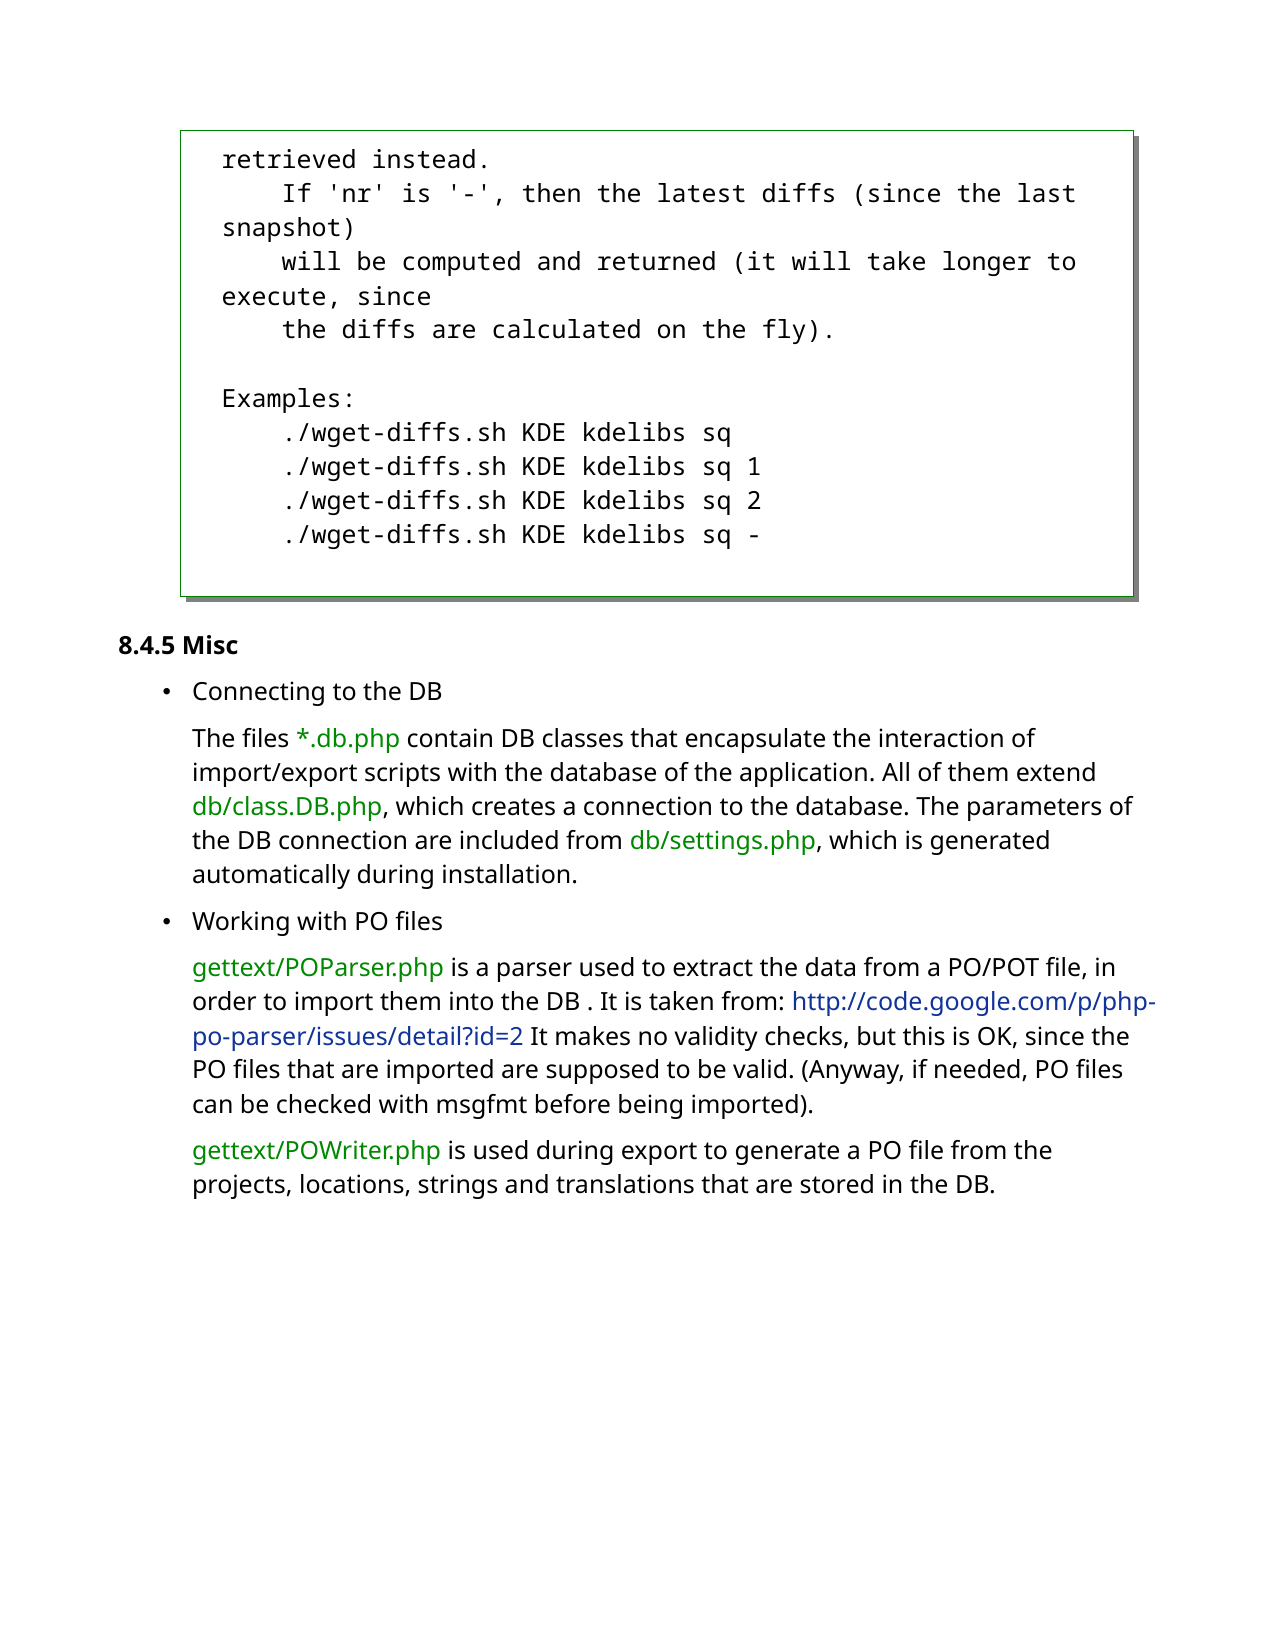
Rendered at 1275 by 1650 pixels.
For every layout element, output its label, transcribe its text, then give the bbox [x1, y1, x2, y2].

subtitle 8.4.5 Misc [118, 627, 1157, 662]
list Examples: [181, 368, 1133, 402]
list ./wget-diffs.sh KDE kdelibs sq [181, 402, 1133, 437]
list ./wget-diffs.sh KDE kdelibs sq - [181, 505, 1133, 539]
list gettext/POWriter.php is used during export to generate a PO file from the projects, locations, strings and translations that are stored in the DB. [162, 1133, 1157, 1201]
list The files *.db.php contain DB classes that encapsulate the interaction of import/export scripts with the database of the application. All of them extend db/class.DB.php, which creates a connection to the database. The parameters of the DB connection are included from db/settings.php, which is generated automatically during installation. [162, 721, 1157, 891]
list retrieved instead. [181, 131, 1133, 164]
list ./wget-diffs.sh KDE kdelibs sq 1 [181, 437, 1133, 471]
list If 'nr' is '-', then the latest diffs (since the last snapshot) [181, 164, 1133, 232]
list the diffs are calculated on the fly). [181, 300, 1133, 334]
list gettext/POParser.php is a parser used to extract the data from a PO/POT file, in order to import them into the DB . It is taken from: http://code.google.com/p/php-po-parser/issues/detail?id=2 It makes no validity checks, but this is OK, since the PO files that are imported are supposed to be valid. (Anyway, if needed, PO files can be checked with msgfmt before being imported). [162, 950, 1157, 1120]
list Connecting to the DB [162, 674, 1157, 708]
list Working with PO files [162, 903, 1157, 937]
list will be computed and returned (it will take longer to execute, since [181, 232, 1133, 300]
list ./wget-diffs.sh KDE kdelibs sq 2 [181, 471, 1133, 505]
